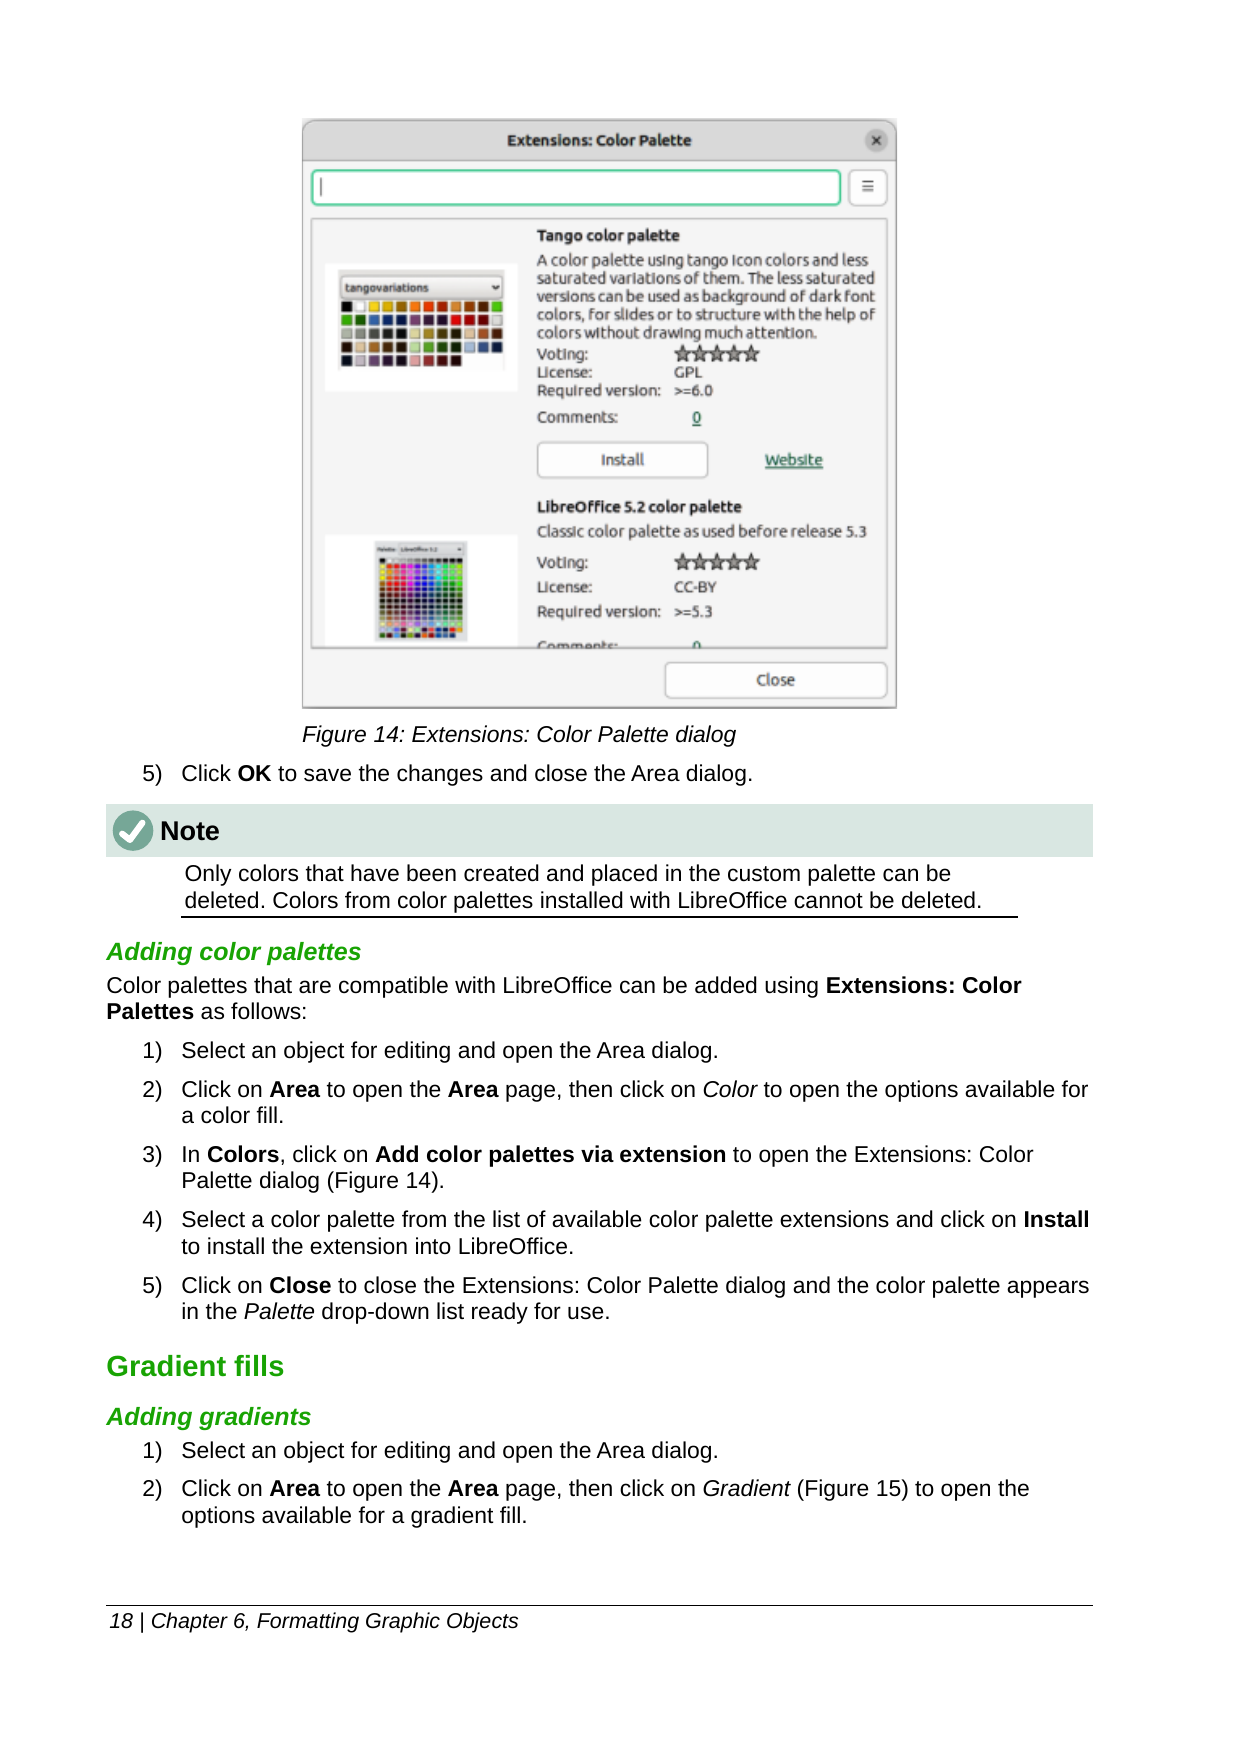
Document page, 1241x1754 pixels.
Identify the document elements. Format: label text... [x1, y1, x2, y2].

list Select a color palette from the list of available color palette extensions and click on Install to install the extension into LibreOffice. [162, 1206, 1093, 1259]
list In Colors, click on Add color palettes via extension to open the Extensions: Color Palette dialog (Figure 14). [162, 1141, 1093, 1194]
list Select an object for editing and open the Area dialog. [162, 1037, 1093, 1063]
text Figure 14: Extensions: Color Palette dialog [302, 721, 897, 747]
text Color palettes that are compatible with LibreOffice can be added using Extensions: Color Palettes as follows: [106, 972, 1093, 1024]
list Select an object for editing and open the Area dialog. [162, 1437, 1093, 1463]
list Click OK to save the changes and close the Area dialog. [162, 760, 1093, 786]
list Click on Area to open the Area page, then click on Color to open the options available for a color fill. [162, 1076, 1093, 1129]
picture [301, 118, 898, 709]
subtitle Adding color palettes [106, 937, 1093, 966]
subtitle Gradient fills [106, 1349, 1093, 1383]
list Click on Area to open the Area page, then click on Gradient (Figure 15) to open the options available for a gradient fill. [162, 1475, 1093, 1528]
subtitle Adding gradients [106, 1402, 1093, 1430]
subtitle Note [106, 804, 1093, 857]
text Only colors that have been created and placed in the custom palette can be deleted. Colors from color palettes installed with LibreOffice cannot be deleted. [181, 857, 1018, 916]
list Click on Close to close the Extensions: Color Palette dialog and the color palette appears in the Palette drop-down list ready for use. [162, 1272, 1093, 1324]
